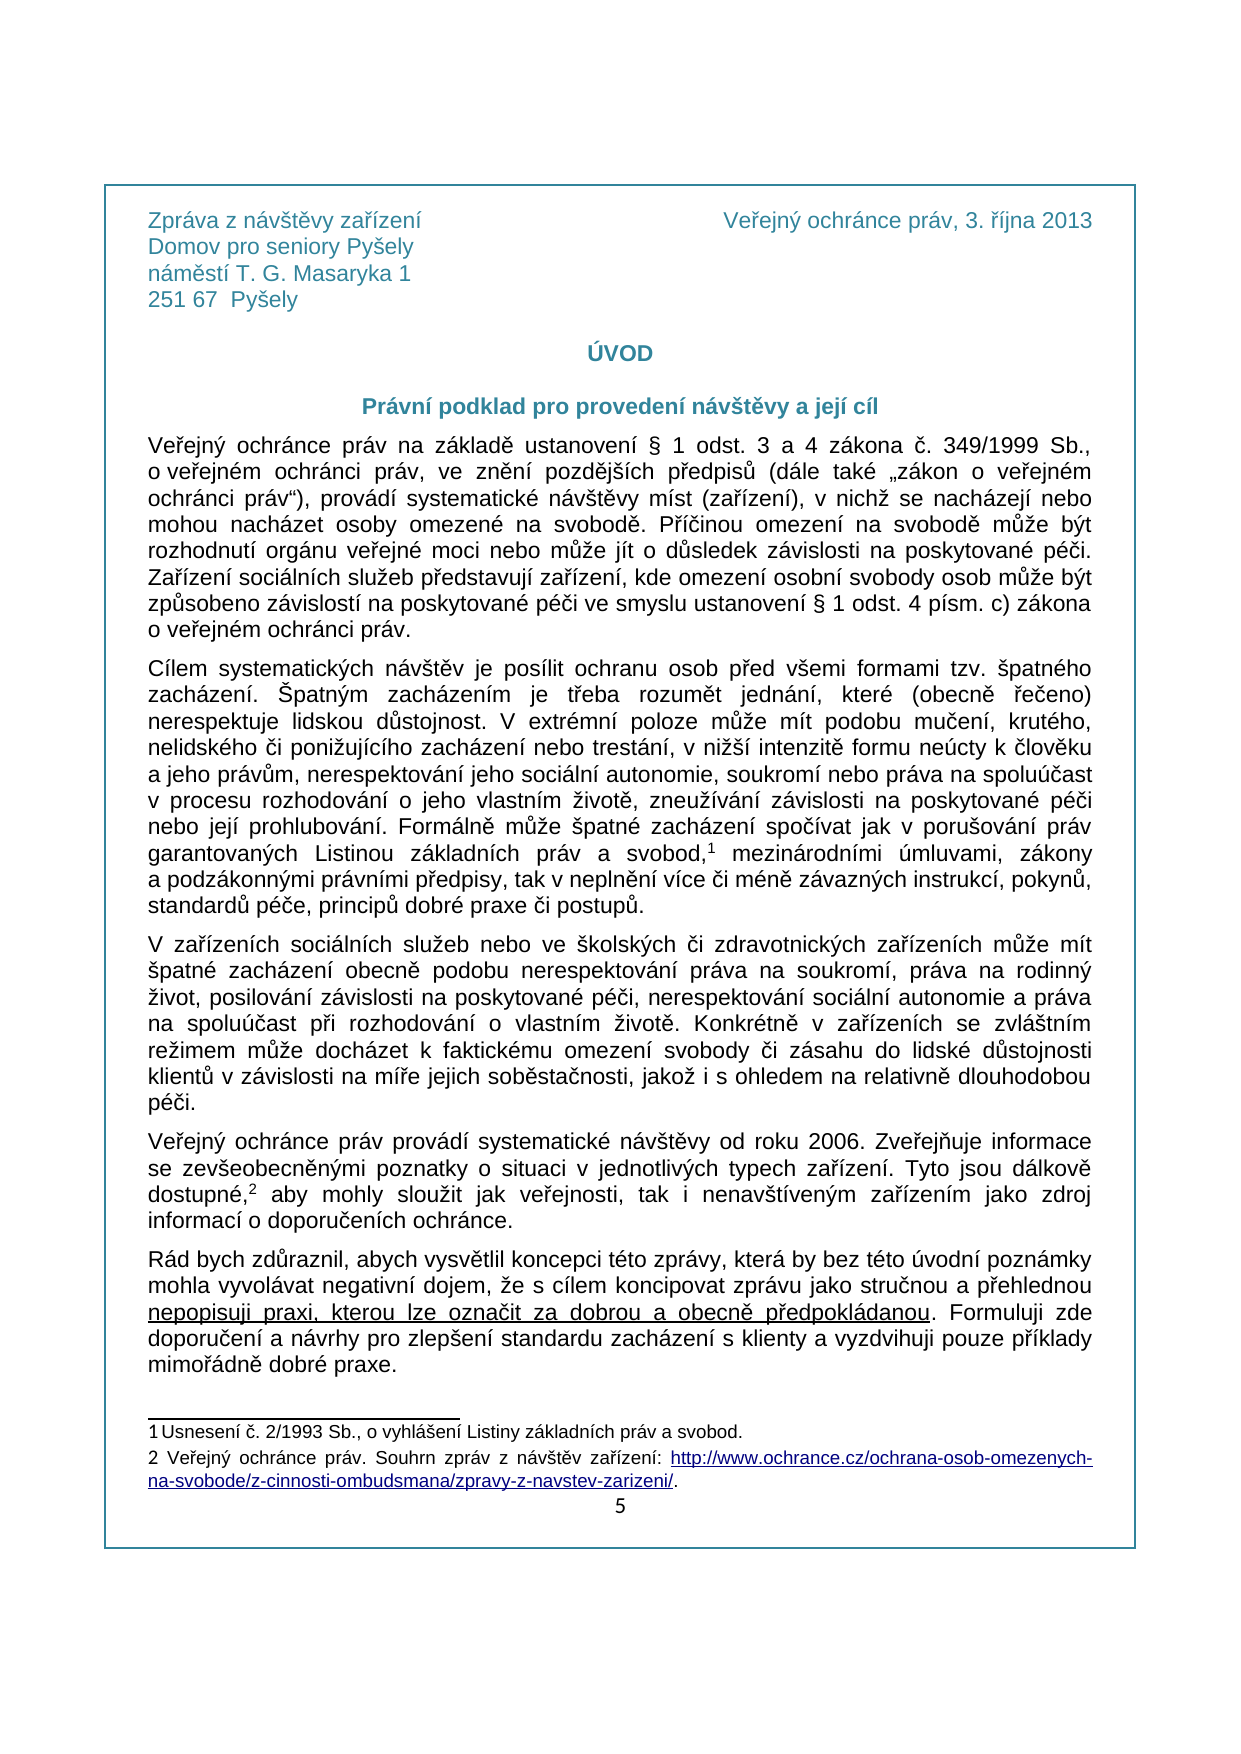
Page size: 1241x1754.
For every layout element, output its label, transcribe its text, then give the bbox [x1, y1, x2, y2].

text Právní podklad pro provedení návštěvy a její cíl [148, 393, 1092, 419]
text Veřejný ochránce práv na základě ustanovení § 1 odst. 3 a 4 zákona č. 349/1999 Sb., o veřejném ochránci práv, ve znění pozdějších předpisů (dále také „zákon o veřejném ochránci práv“), provádí systematické návštěvy míst (zařízení), v nichž se nacházejí nebo mohou nacházet osoby omezené na svobodě. Příčinou omezení na svobodě může být rozhodnutí orgánu veřejné moci nebo může jít o důsledek závislosti na poskytované péči. Zařízení sociálních služeb představují zařízení, kde omezení osobní svobody osob může být způsobeno závislostí na poskytované péči ve smyslu ustanovení § 1 odst. 4 písm. c) zákona o veřejném ochránci práv. [148, 432, 1092, 643]
text V zařízeních sociálních služeb nebo ve školských či zdravotnických zařízeních může mít špatné zacházení obecně podobu nerespektování práva na soukromí, práva na rodinný život, posilování závislosti na poskytované péči, nerespektování sociální autonomie a práva na spoluúčast při rozhodování o vlastním životě. Konkrétně v zařízeních se zvláštním režimem může docházet k faktickému omezení svobody či zásahu do lidské důstojnosti klientů v závislosti na míře jejich soběstačnosti, jakož i s ohledem na relativně dlouhodobou péči. [148, 931, 1092, 1116]
text Veřejný ochránce práv. Souhrn zpráv z návštěv zařízení: http://www.ochrance.cz/ochrana-osob-omezenych-na‑svobode/z-cinnosti-ombudsmana/zpravy-z-navstev-zarizeni/. [148, 1444, 1092, 1491]
text Veřejný ochránce práv provádí systematické návštěvy od roku 2006. Zveřejňuje informace se zevšeobecněnými poznatky o situaci v jednotlivých typech zařízení. Tyto jsou dálkově dostupné, aby mohly sloužit jak veřejnosti, tak i nenavštíveným zařízením jako zdroj informací o doporučeních ochránce. [148, 1128, 1092, 1233]
text Cílem systematických návštěv je posílit ochranu osob před všemi formami tzv. špatného zacházení. Špatným zacházením je třeba rozumět jednání, které (obecně řečeno) nerespektuje lidskou důstojnost. V extrémní poloze může mít podobu mučení, krutého, nelidského či ponižujícího zacházení nebo trestání, v nižší intenzitě formu neúcty k člověku a jeho právům, nerespektování jeho sociální autonomie, soukromí nebo práva na spoluúčast v procesu rozhodování o jeho vlastním životě, zneužívání závislosti na poskytované péči nebo její prohlubování. Formálně může špatné zacházení spočívat jak v porušování práv garantovaných Listinou základních práv a svobod, mezinárodními úmluvami, zákony a podzákonnými právními předpisy, tak v neplnění více či méně závazných instrukcí, pokynů, standardů péče, principů dobré praxe či postupů. [148, 655, 1092, 919]
text Usnesení č. 2/1993 Sb., o vyhlášení Listiny základních práv a svobod. [148, 1419, 1092, 1444]
text Rád bych zdůraznil, abych vysvětlil koncepci této zprávy, která by bez této úvodní poznámky mohla vyvolávat negativní dojem, že s cílem koncipovat zprávu jako stručnou a přehlednou nepopisuji praxi, kterou lze označit za dobrou a obecně předpokládanou. Formuluji zde doporučení a návrhy pro zlepšení standardu zacházení s klienty a vyzdvihuji pouze příklady mimořádně dobré praxe. [148, 1246, 1092, 1378]
text ÚVOD [148, 340, 1092, 367]
